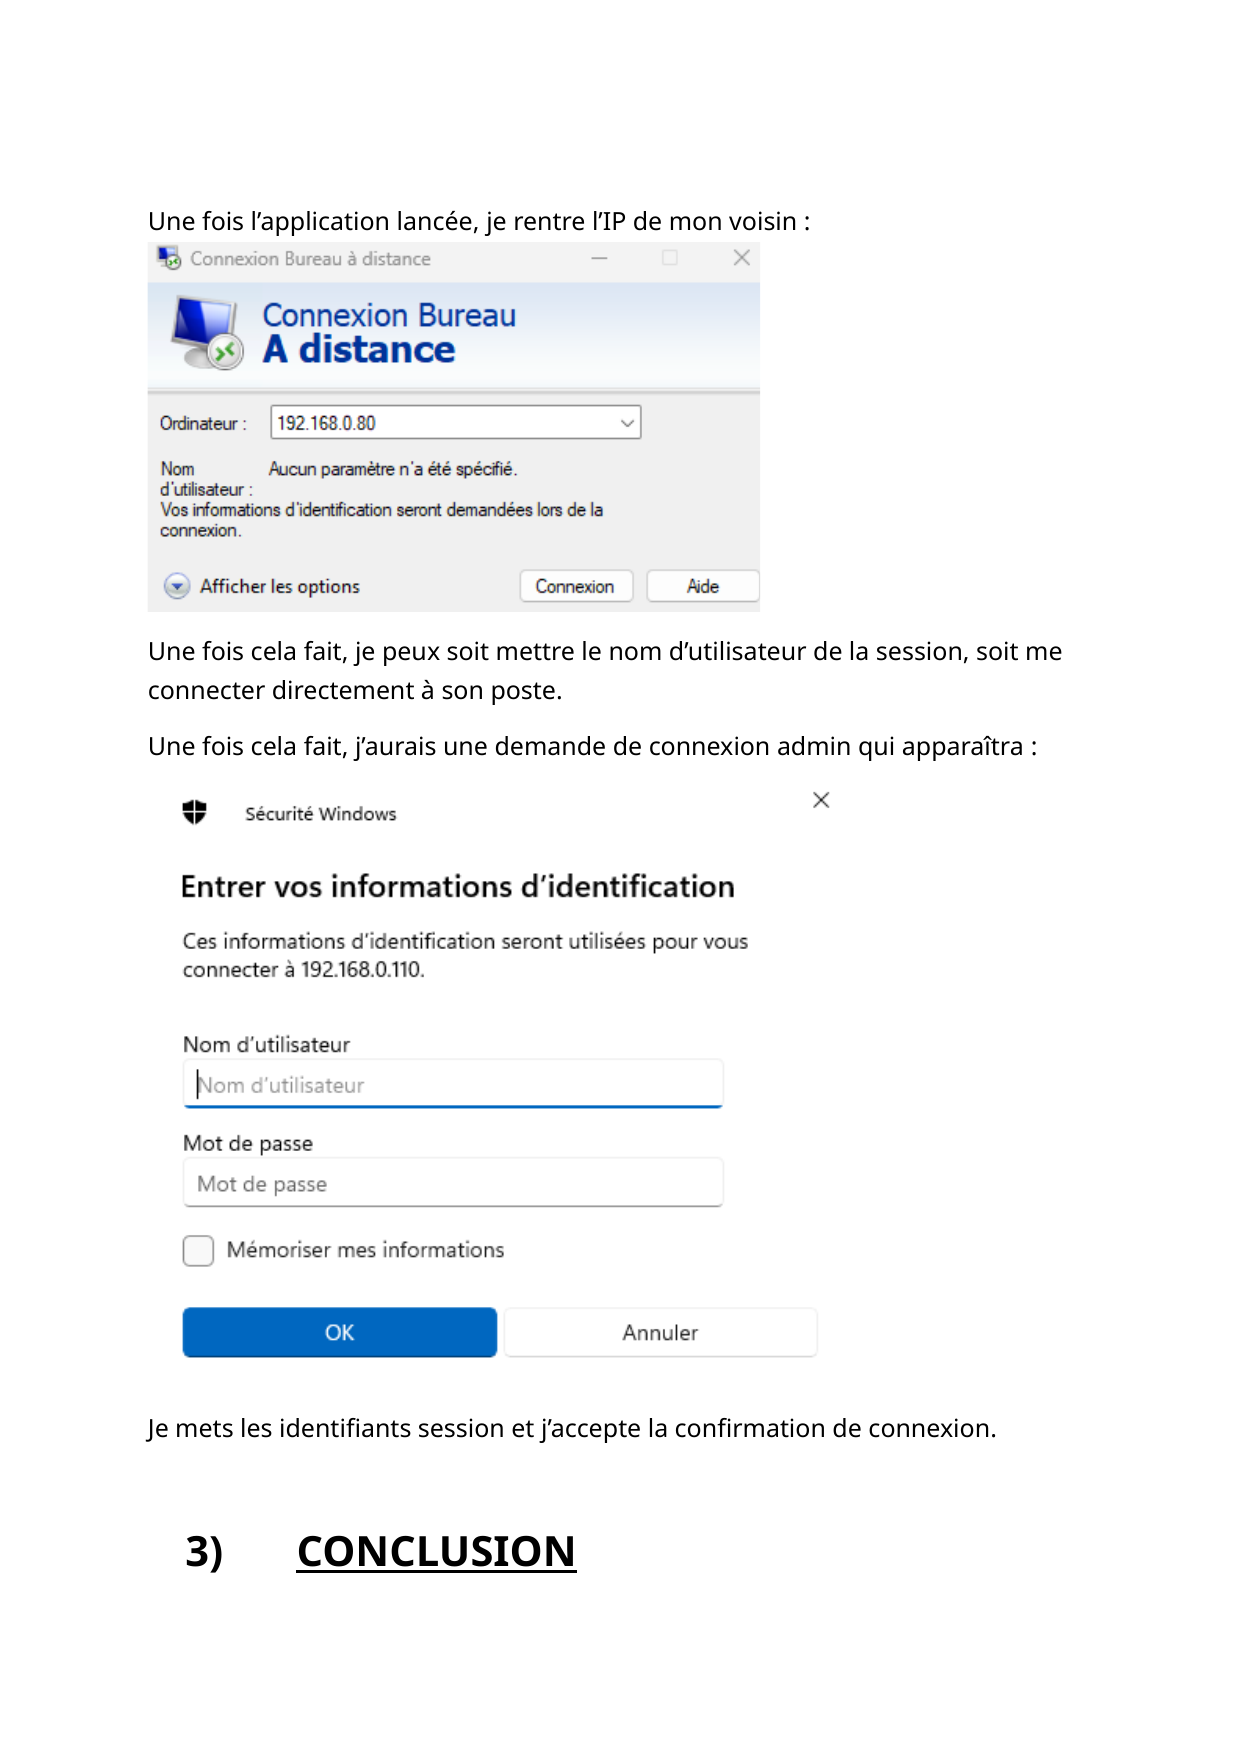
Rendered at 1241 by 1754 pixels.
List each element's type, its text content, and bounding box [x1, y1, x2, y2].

list CONCLUSION [185, 1522, 1093, 1579]
text Je mets les identifiants session et j’accepte la confirmation de connexion. [148, 1411, 1093, 1444]
text Une fois cela fait, j’aurais une demande de connexion admin qui apparaîtra : [148, 728, 1093, 762]
text Une fois cela fait, je peux soit mettre le nom d’utilisateur de la session, soit me connecter directement à son poste. [148, 633, 1093, 706]
text Une fois l’application lancée, je rentre l’IP de mon voisin : [148, 203, 1093, 611]
